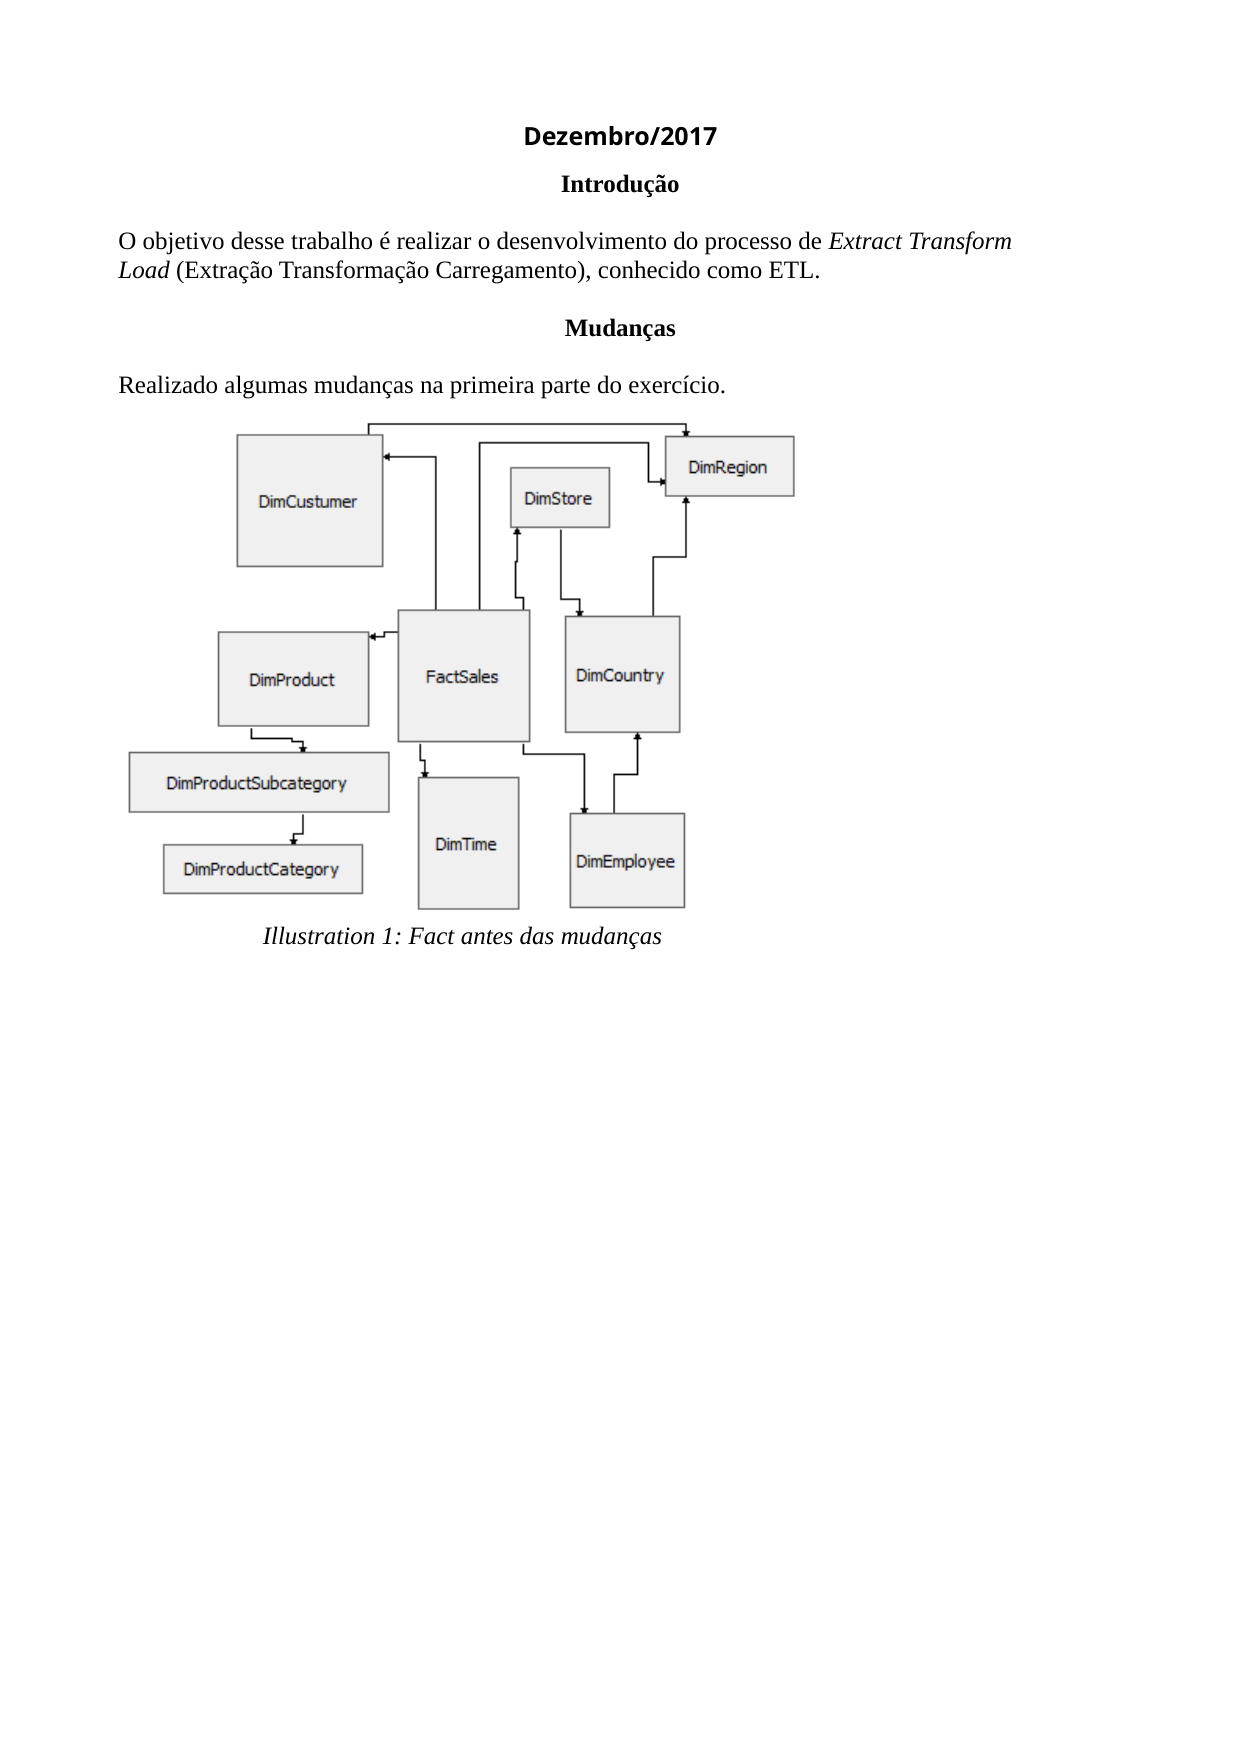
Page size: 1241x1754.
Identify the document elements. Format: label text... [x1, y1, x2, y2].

picture [118, 411, 809, 921]
text Mudanças [118, 313, 1122, 341]
text Illustration 1: Fact antes das mudanças [118, 921, 809, 949]
text Introdução [118, 169, 1122, 198]
text Realizado algumas mudanças na primeira parte do exercício. [118, 370, 1122, 399]
text Dezembro/2017 [118, 118, 1122, 152]
text O objetivo desse trabalho é realizar o desenvolvimento do processo de Extract Transform Load (Extração Transformação Carregamento), conhecido como ETL. [118, 226, 1122, 284]
